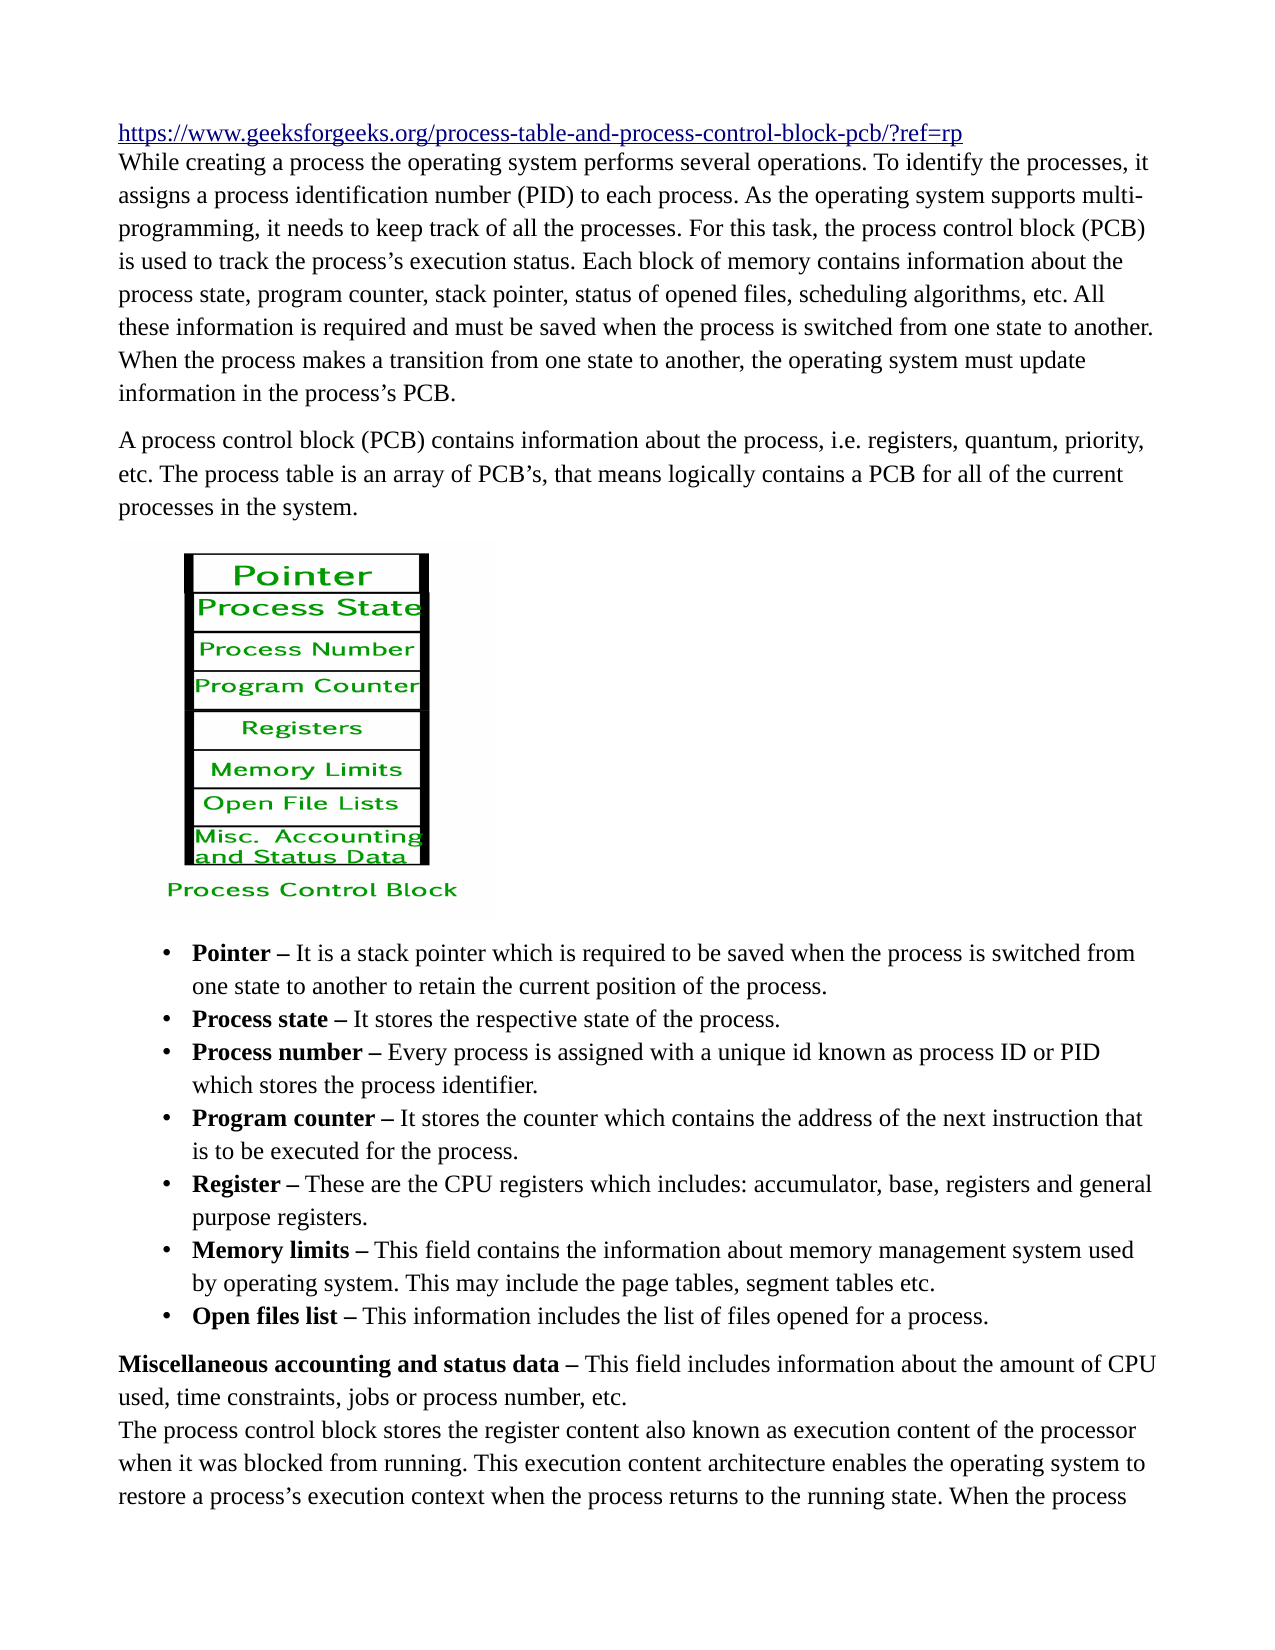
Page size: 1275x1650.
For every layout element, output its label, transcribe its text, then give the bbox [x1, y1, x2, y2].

list Process number – Every process is assigned with a unique id known as process ID or PID which stores the process identifier. [162, 1037, 1157, 1099]
text https://www.geeksforgeeks.org/process-table-and-process-control-block-pcb/?ref=rp [118, 118, 1157, 147]
text While creating a process the operating system performs several operations. To identify the processes, it assigns a process identification number (PID) to each process. As the operating system supports multi-programming, it needs to keep track of all the processes. For this task, the process control block (PCB) is used to track the process’s execution status. Each block of memory contains information about the process state, program counter, stack pointer, status of opened files, scheduling algorithms, etc. All these information is required and must be saved when the process is switched from one state to another. When the process makes a transition from one state to another, the operating system must update information in the process’s PCB. [118, 147, 1157, 407]
list Pointer – It is a stack pointer which is required to be saved when the process is switched from one state to another to retain the current position of the process. [162, 938, 1157, 999]
list Program counter – It stores the counter which contains the address of the next instruction that is to be executed for the process. [162, 1103, 1157, 1165]
list Memory limits – This field contains the information about memory management system used by operating system. This may include the page tables, segment tables etc. [162, 1235, 1157, 1297]
picture [118, 539, 500, 919]
list Open files list – This information includes the list of files opened for a process. [162, 1301, 1157, 1330]
list Process state – It stores the respective state of the process. [162, 1004, 1157, 1033]
list Register – These are the CPU registers which includes: accumulator, base, registers and general purpose registers. [162, 1169, 1157, 1231]
text A process control block (PCB) contains information about the process, i.e. registers, quantum, priority, etc. The process table is an array of PCB’s, that means logically contains a PCB for all of the current processes in the system. [118, 426, 1157, 520]
text Miscellaneous accounting and status data – This field includes information about the amount of CPU used, time constraints, jobs or process number, etc. The process control block stores the register content also known as execution content of the processor when it was blocked from running. This execution content architecture enables the operating system to restore a process’s execution context when the process returns to the running state. When the process [118, 1349, 1157, 1509]
